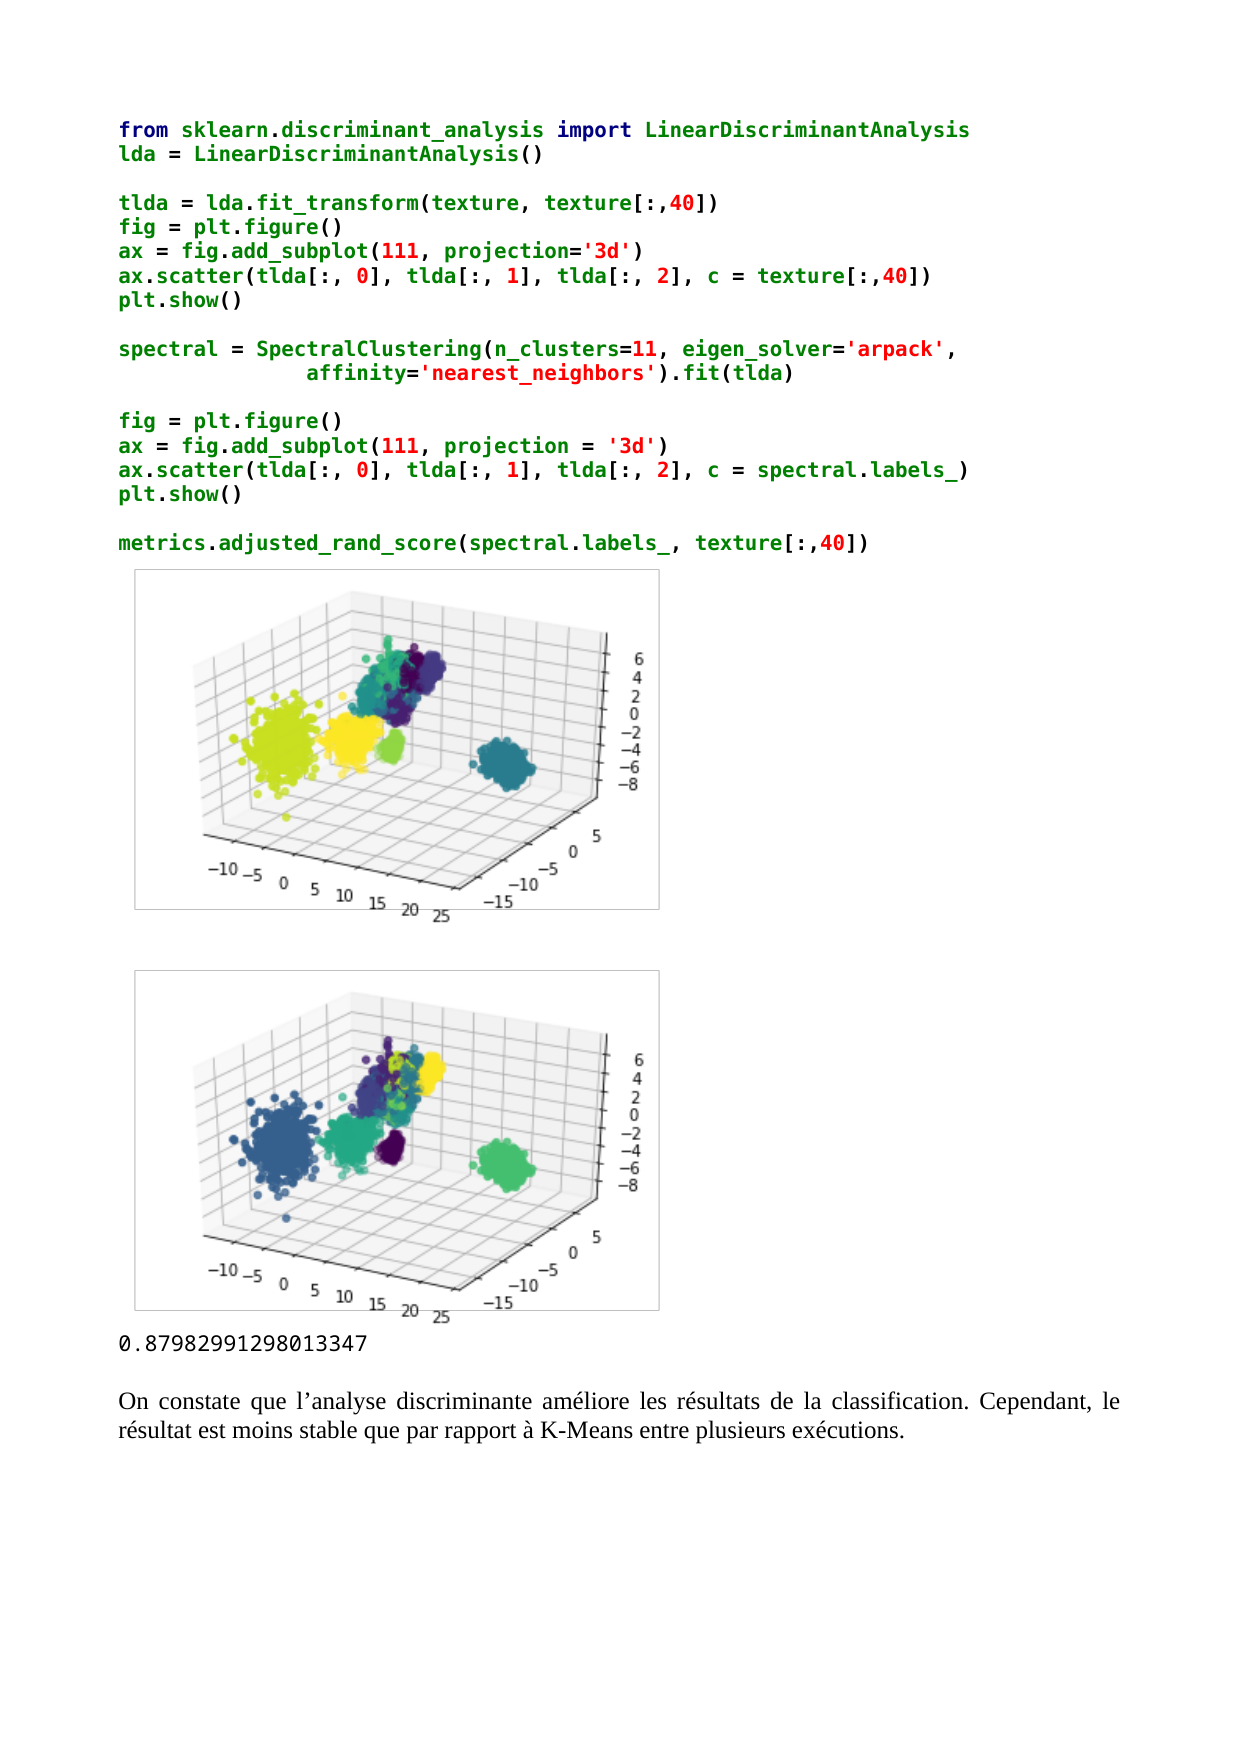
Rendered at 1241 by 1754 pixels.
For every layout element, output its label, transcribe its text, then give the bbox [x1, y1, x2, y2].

text fig = plt.figure() [118, 215, 1122, 239]
picture [118, 555, 675, 927]
text plt.show() [118, 288, 1122, 312]
text fig = plt.figure() [118, 409, 1122, 434]
text ax.scatter(tlda[:, 0], tlda[:, 1], tlda[:, 2], c = texture[:,40]) [118, 264, 1122, 288]
text lda = LinearDiscriminantAnalysis() [118, 142, 1122, 167]
text metrics.adjusted_rand_score(spectral.labels_, texture[:,40]) [118, 531, 1122, 555]
text spectral = SpectralClustering(n_clusters=11, eigen_solver='arpack', [118, 337, 1122, 361]
text 0.87982991298013347 [118, 1327, 1122, 1357]
picture [118, 955, 675, 1328]
text tlda = lda.fit_transform(texture, texture[:,40]) [118, 191, 1122, 215]
text On constate que l’analyse discriminante améliore les résultats de la classification. Cependant, le résultat est moins stable que par rapport à K-Means entre plusieurs exécutions. [118, 1386, 1122, 1443]
text ax = fig.add_subplot(111, projection = '3d') [118, 434, 1122, 458]
text affinity='nearest_neighbors').fit(tlda) [118, 361, 1122, 385]
text from sklearn.discriminant_analysis import LinearDiscriminantAnalysis [118, 118, 1122, 142]
text ax = fig.add_subplot(111, projection='3d') [118, 239, 1122, 264]
text plt.show() [118, 482, 1122, 506]
text ax.scatter(tlda[:, 0], tlda[:, 1], tlda[:, 2], c = spectral.labels_) [118, 458, 1122, 482]
